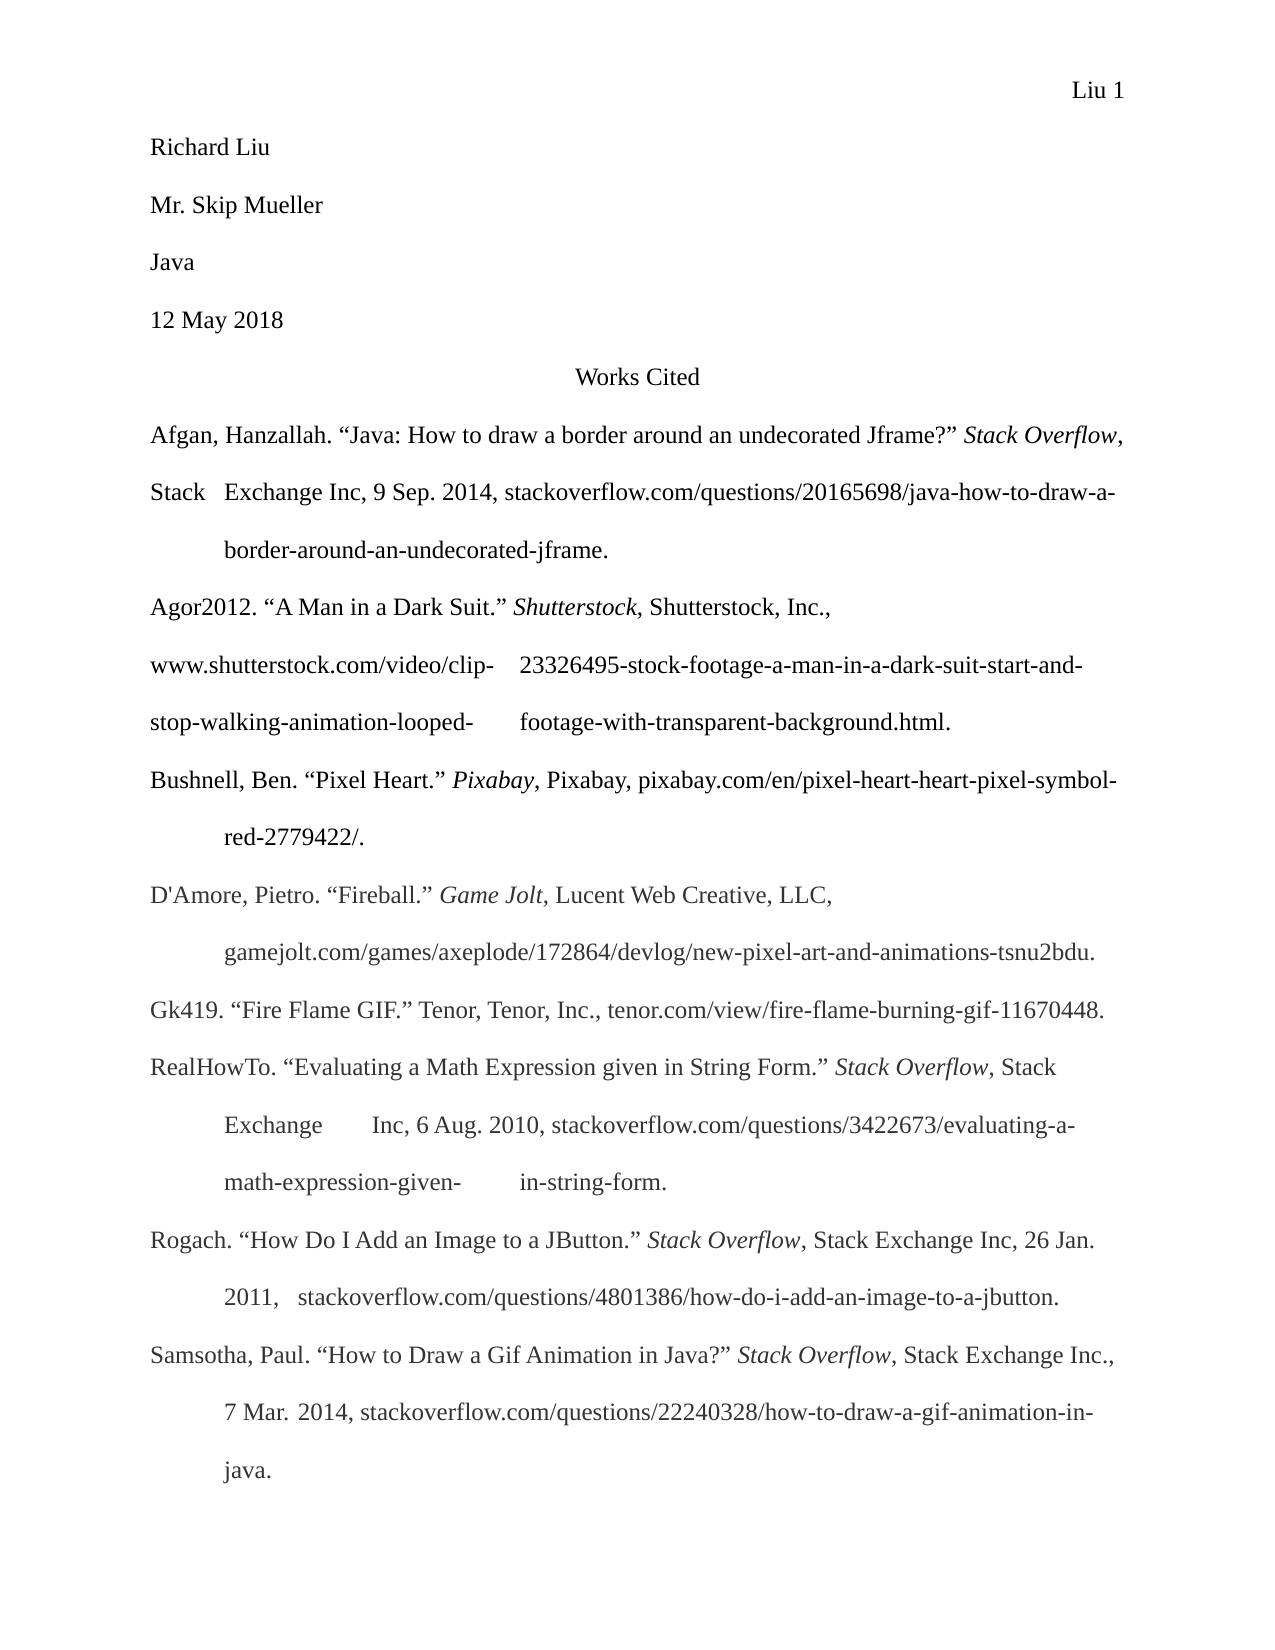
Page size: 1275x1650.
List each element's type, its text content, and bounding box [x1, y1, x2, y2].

text Richard Liu [150, 132, 1125, 161]
text Bushnell, Ben. “Pixel Heart.” Pixabay, Pixabay, pixabay.com/en/pixel-heart-heart-pixel-symbol- red-2779422/. [150, 765, 1125, 851]
text Samsotha, Paul. “How to Draw a Gif Animation in Java?” Stack Overflow, Stack Exchange Inc., 7 Mar. 2014, stackoverflow.com/questions/22240328/how-to-draw-a-gif-animation-in- java. [150, 1340, 1125, 1484]
text 12 May 2018 [150, 305, 1125, 334]
text Java [150, 247, 1125, 276]
text Afgan, Hanzallah. “Java: How to draw a border around an undecorated Jframe?” Stack Overflow, Stack Exchange Inc, 9 Sep. 2014, stackoverflow.com/questions/20165698/java-how-to-draw-a- border-around-an-undecorated-jframe. [150, 420, 1125, 564]
text Rogach. “How Do I Add an Image to a JButton.” Stack Overflow, Stack Exchange Inc, 26 Jan. 2011, stackoverflow.com/questions/4801386/how-do-i-add-an-image-to-a-jbutton. [150, 1225, 1125, 1311]
text Agor2012. “A Man in a Dark Suit.” Shutterstock, Shutterstock, Inc., www.shutterstock.com/video/clip- 23326495-stock-footage-a-man-in-a-dark-suit-start-and-stop-walking-animation-looped- footage-with-transparent-background.html. [150, 592, 1125, 736]
text D'Amore, Pietro. “Fireball.” Game Jolt, Lucent Web Creative, LLC, gamejolt.com/games/axeplode/172864/devlog/new-pixel-art-and-animations-tsnu2bdu. [150, 880, 1125, 966]
text RealHowTo. “Evaluating a Math Expression given in String Form.” Stack Overflow, Stack Exchange Inc, 6 Aug. 2010, stackoverflow.com/questions/3422673/evaluating-a- math-expression-given- in-string-form. [150, 1052, 1125, 1196]
text Gk419. “Fire Flame GIF.” Tenor, Tenor, Inc., tenor.com/view/fire-flame-burning-gif-11670448. [150, 995, 1125, 1024]
text Mr. Skip Mueller [150, 190, 1125, 219]
text Works Cited [150, 362, 1125, 391]
text Liu 1 [150, 75, 1125, 104]
